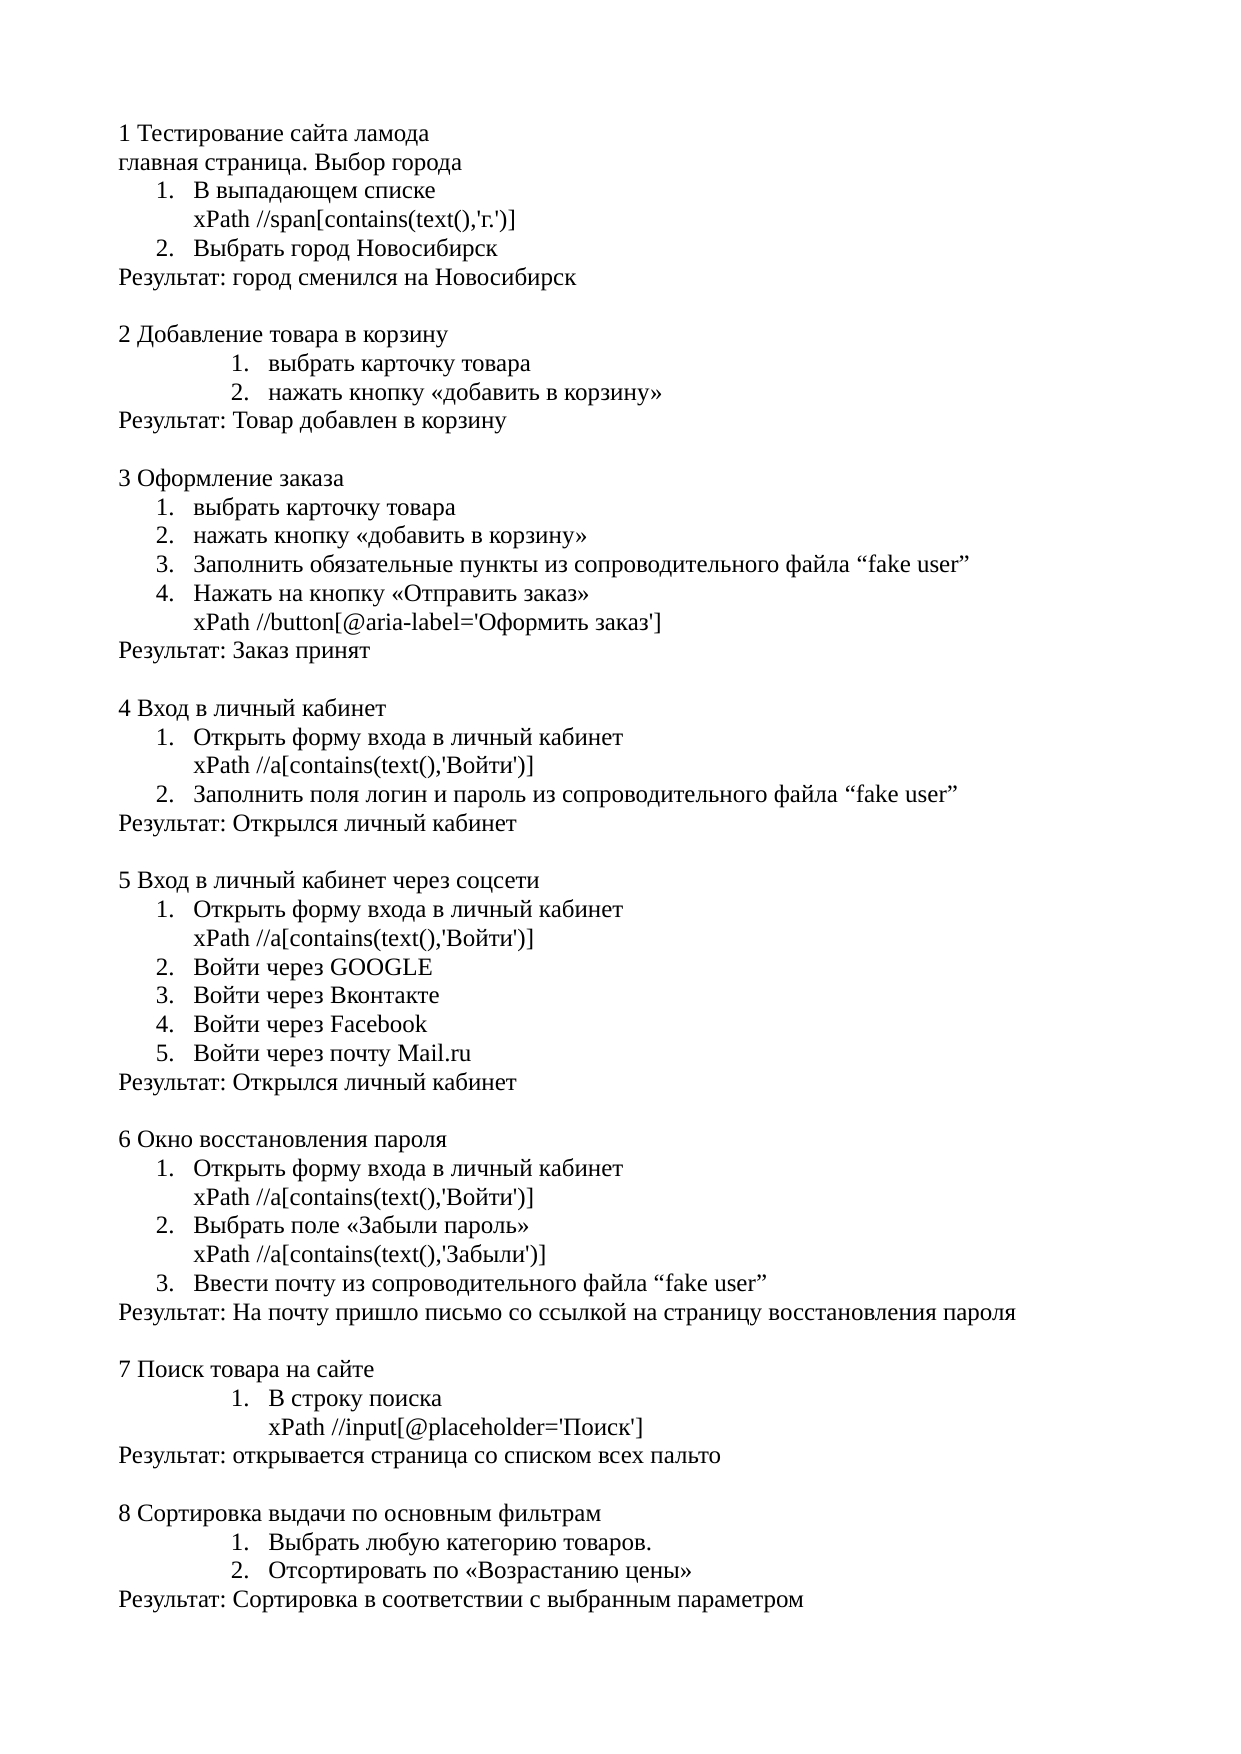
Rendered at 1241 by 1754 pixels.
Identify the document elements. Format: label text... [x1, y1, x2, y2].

list Войти через Facebook [156, 1009, 1122, 1038]
text 2 Добавление товара в корзину [118, 319, 1122, 348]
list Выбрать поле «Забыли пароль» [156, 1211, 1122, 1239]
list xPath //a[contains(text(),'Забыли')] [156, 1239, 1122, 1268]
list Выбрать любую категорию товаров. [231, 1527, 1122, 1556]
list Нажать на кнопку «Отправить заказ» [156, 578, 1122, 607]
text 1 Тестирование сайта ламода [118, 118, 1122, 147]
text 7 Поиск товара на сайте [118, 1354, 1122, 1383]
list Ввести почту из сопроводительного файла “fake user” [156, 1268, 1122, 1297]
list Отсортировать по «Возрастанию цены» [231, 1556, 1122, 1584]
list выбрать карточку товара [156, 492, 1122, 521]
text Результат: открывается страница со списком всех пальто [118, 1441, 1122, 1469]
text 8 Сортировка выдачи по основным фильтрам [118, 1498, 1122, 1527]
list Открыть форму входа в личный кабинет [156, 1153, 1122, 1182]
text Результат: Открылся личный кабинет [118, 808, 1122, 837]
list нажать кнопку «добавить в корзину» [231, 377, 1122, 406]
list Выбрать город Новосибирск [156, 233, 1122, 262]
list xPath //span[contains(text(),'г.')] [156, 204, 1122, 233]
list выбрать карточку товара [231, 348, 1122, 377]
list нажать кнопку «добавить в корзину» [156, 521, 1122, 549]
text главная страница. Выбор города [118, 147, 1122, 176]
list xPath //a[contains(text(),'Войти')] [156, 1182, 1122, 1211]
text Результат: На почту пришло письмо со ссылкой на страницу восстановления пароля [118, 1297, 1122, 1326]
list В строку поиска [231, 1383, 1122, 1412]
text Результат: Сортировка в соответствии с выбранным параметром [118, 1584, 1122, 1613]
list Войти через Вконтакте [156, 981, 1122, 1009]
list Войти через GOOGLE [156, 952, 1122, 981]
text 4 Вход в личный кабинет [118, 693, 1122, 722]
text 5 Вход в личный кабинет через соцсети [118, 866, 1122, 894]
text Результат: город сменился на Новосибирск [118, 262, 1122, 291]
text Результат: Открылся личный кабинет [118, 1067, 1122, 1096]
list xPath //a[contains(text(),'Войти')] [156, 923, 1122, 952]
list Заполнить поля логин и пароль из сопроводительного файла “fake user” [156, 779, 1122, 808]
list Заполнить обязательные пункты из сопроводительного файла “fake user” [156, 549, 1122, 578]
list В выпадающем списке [156, 176, 1122, 204]
list xPath //a[contains(text(),'Войти')] [156, 751, 1122, 779]
list Открыть форму входа в личный кабинет [156, 722, 1122, 751]
text Результат: Товар добавлен в корзину [118, 406, 1122, 434]
text Результат: Заказ принят [118, 636, 1122, 664]
list xPath //button[@aria-label='Оформить заказ'] [156, 607, 1122, 636]
text 3 Оформление заказа [118, 463, 1122, 492]
list xPath //input[@placeholder='Поиск'] [231, 1412, 1122, 1441]
text 6 Окно восстановления пароля [118, 1124, 1122, 1153]
list Войти через почту Mail.ru [156, 1038, 1122, 1067]
list Открыть форму входа в личный кабинет [156, 894, 1122, 923]
